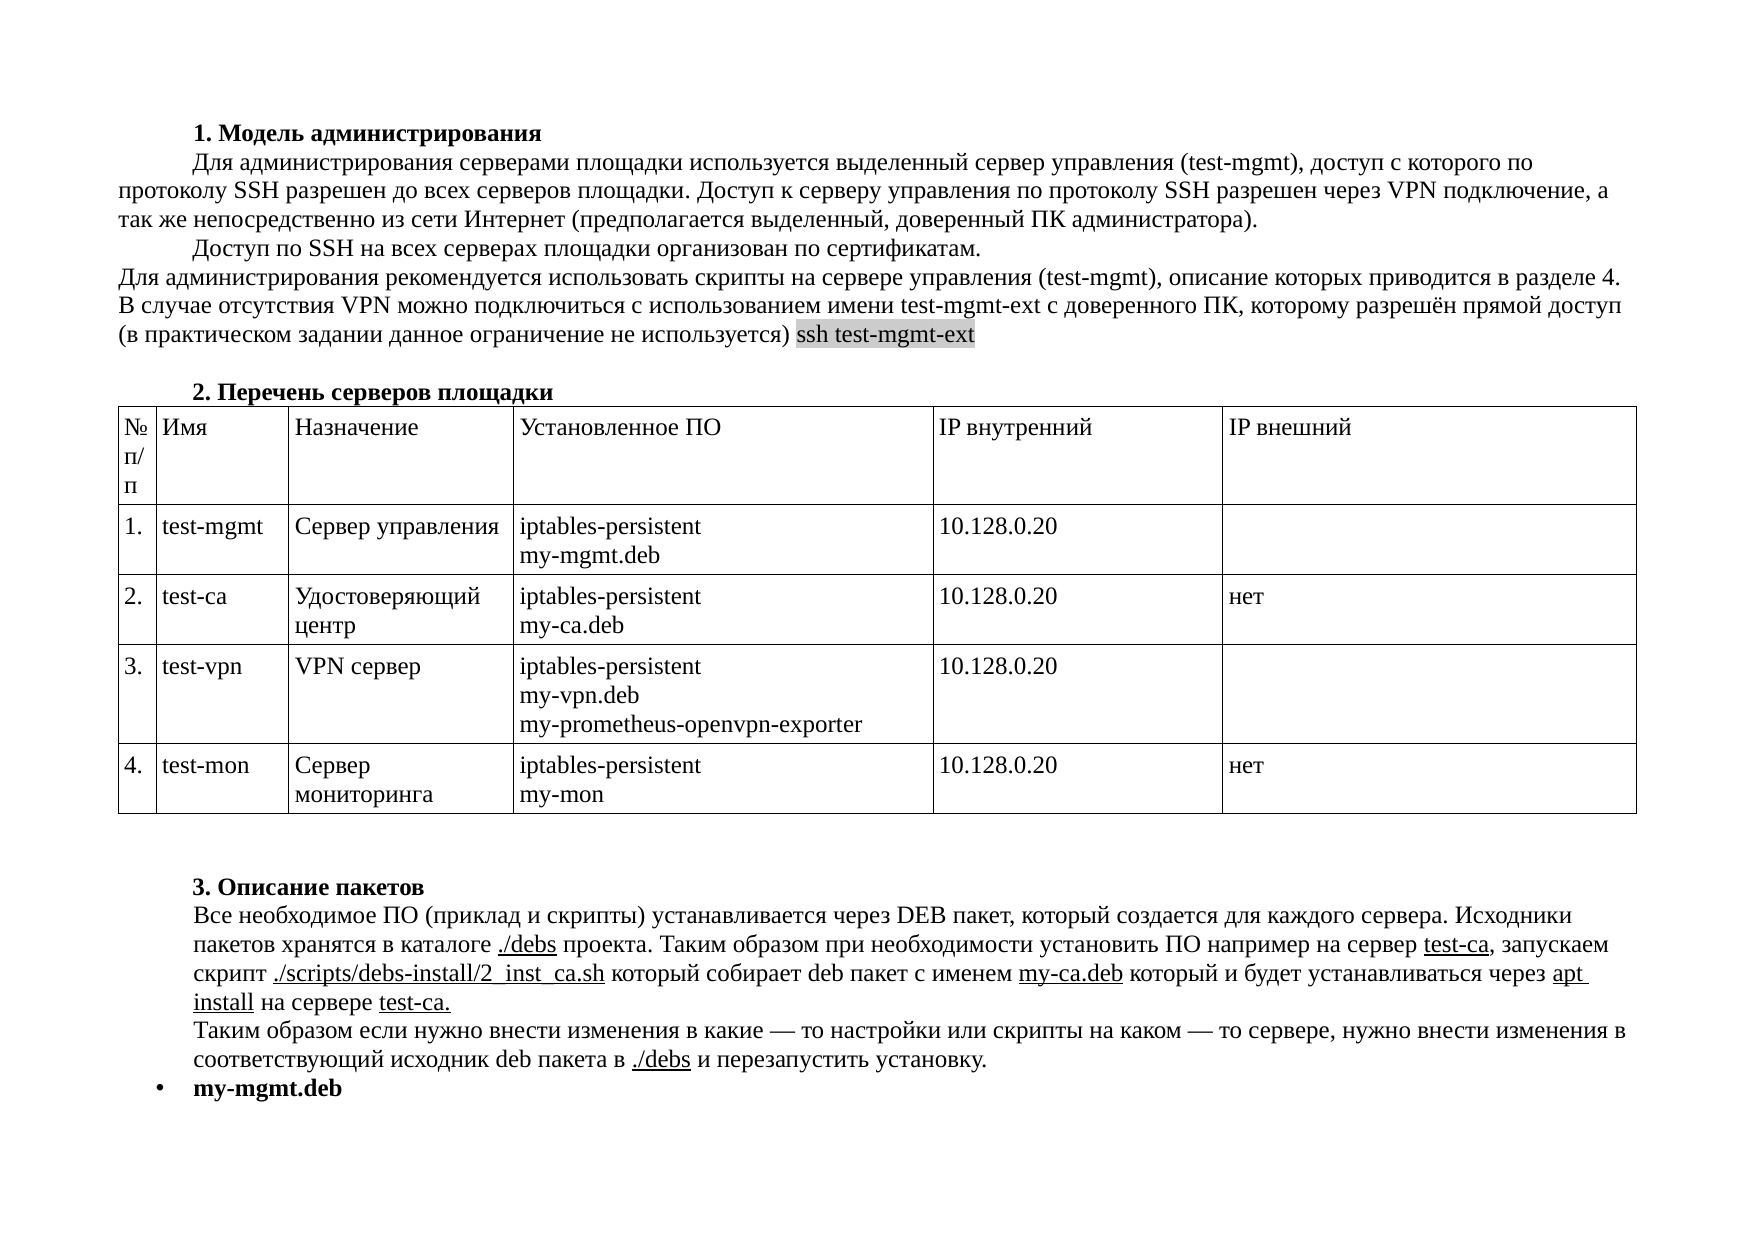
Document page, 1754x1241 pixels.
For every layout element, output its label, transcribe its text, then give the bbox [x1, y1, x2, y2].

text 2. Перечень серверов площадки [118, 377, 1636, 406]
table_cell Сервер мониторинга [289, 744, 513, 813]
text В случае отсутствия VPN можно подключиться с использованием имени test-mgmt-ext с доверенного ПК, которому разрешён прямой доступ (в практическом задании данное ограничение не используется) ssh test-mgmt-ext [118, 291, 1636, 348]
table_cell iptables-persistent my-mon [514, 744, 933, 813]
table_cell test-mon [157, 744, 288, 813]
table_cell нет [1223, 575, 1636, 644]
table_cell 10.128.0.20 [934, 744, 1222, 813]
table_header Имя [157, 407, 288, 504]
table_cell 4. [119, 744, 156, 813]
table_cell test-vpn [157, 645, 288, 743]
text Для администрирования рекомендуется использовать скрипты на сервере управления (test-mgmt), описание которых приводится в разделе 4. [118, 262, 1636, 291]
table_header IP внешний [1223, 407, 1636, 504]
table_cell Сервер управления [289, 505, 513, 574]
table_header № п/п [119, 407, 156, 504]
table_cell [1223, 505, 1636, 574]
text 3. Описание пакетов [118, 872, 1636, 900]
table_cell 10.128.0.20 [934, 505, 1222, 574]
list Все необходимое ПО (приклад и скрипты) устанавливается через DEB пакет, который создается для каждого сервера. Исходники пакетов хранятся в каталоге ./debs проекта. Таким образом при необходимости установить ПО например на сервер test-ca, запускаем скрипт ./scripts/debs-install/2_inst_ca.sh который собирает deb пакет с именем my-ca.deb который и будет устанавливаться через apt install на сервере test-ca. [156, 900, 1636, 1015]
table_cell iptables-persistent my-mgmt.deb [514, 505, 933, 574]
table_cell Удостоверяющий центр [289, 575, 513, 644]
list 1. Модель администрирования [156, 118, 1636, 147]
table_header Установленное ПО [514, 407, 933, 504]
table_header IP внутренний [934, 407, 1222, 504]
text Доступ по SSH на всех серверах площадки организован по сертификатам. [118, 233, 1636, 262]
table_cell iptables-persistent my-vpn.deb my-prometheus-openvpn-exporter [514, 645, 933, 743]
table_cell 3. [119, 645, 156, 743]
table_cell test-mgmt [157, 505, 288, 574]
text Для администрирования серверами площадки используется выделенный сервер управления (test-mgmt), доступ с которого по протоколу SSH разрешен до всех серверов площадки. Доступ к серверу управления по протоколу SSH разрешен через VPN подключение, а так же непосредственно из сети Интернет (предполагается выделенный, доверенный ПК администратора). [118, 147, 1636, 233]
table_cell test-ca [157, 575, 288, 644]
table_cell 1. [119, 505, 156, 574]
list Таким образом если нужно внести изменения в какие — то настройки или скрипты на каком — то сервере, нужно внести изменения в соответствующий исходник deb пакета в ./debs и перезапустить установку. [156, 1015, 1636, 1073]
table_cell iptables-persistent my-ca.deb [514, 575, 933, 644]
table_cell 10.128.0.20 [934, 645, 1222, 743]
table_cell 2. [119, 575, 156, 644]
table_header Назначение [289, 407, 513, 504]
table_cell нет [1223, 744, 1636, 813]
list my-mgmt.deb [156, 1073, 1636, 1102]
table_cell 10.128.0.20 [934, 575, 1222, 644]
table_cell [1223, 645, 1636, 743]
table_cell VPN сервер [289, 645, 513, 743]
